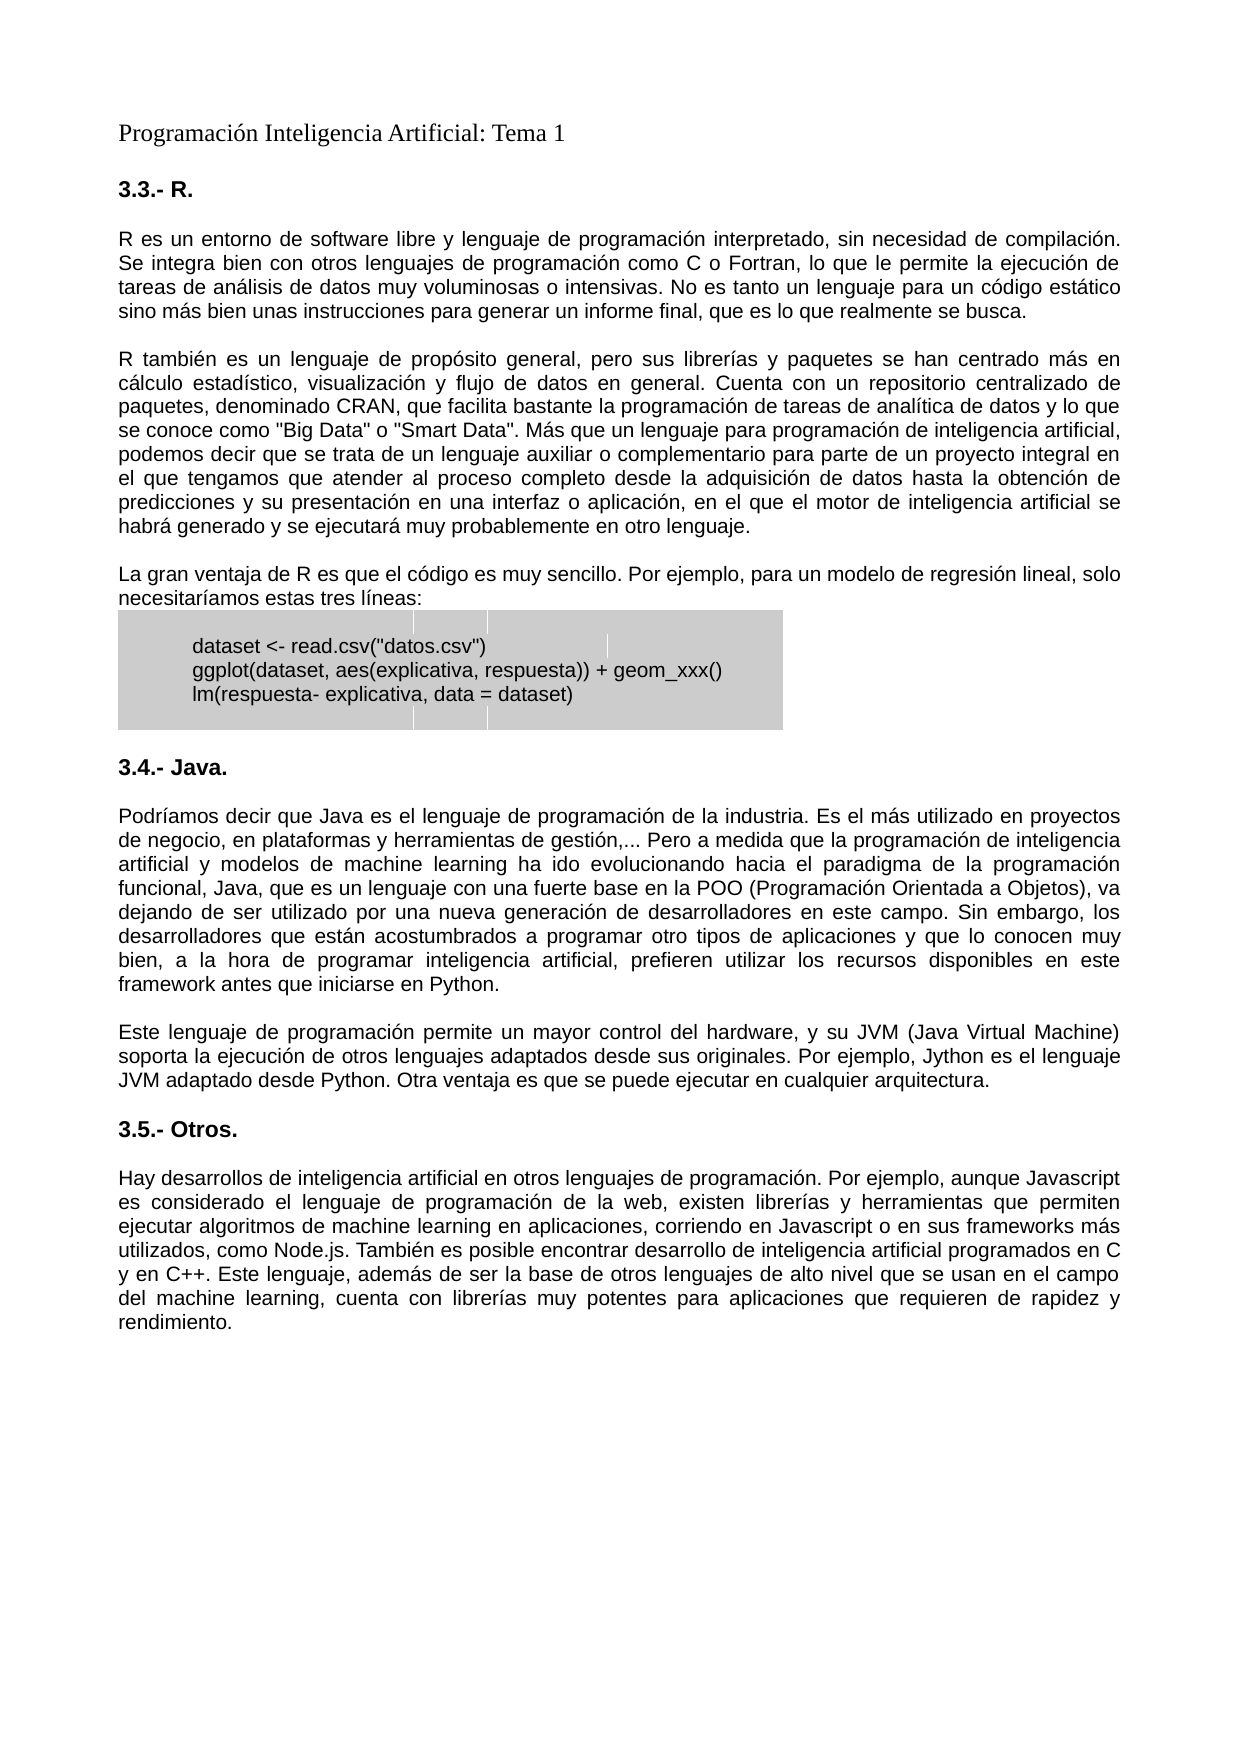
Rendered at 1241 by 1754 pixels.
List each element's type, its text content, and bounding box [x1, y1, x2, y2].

text 3.3.- R. [118, 176, 1122, 203]
text R es un entorno de software libre y lenguaje de programación interpretado, sin necesidad de compilación. Se integra bien con otros lenguajes de programación como C o Fortran, lo que le permite la ejecución de tareas de análisis de datos muy voluminosas o intensivas. No es tanto un lenguaje para un código estático sino más bien unas instrucciones para generar un informe final, que es lo que realmente se busca. [118, 227, 1122, 322]
text 3.4.- Java. [118, 754, 1122, 780]
text Podríamos decir que Java es el lenguaje de programación de la industria. Es el más utilizado en proyectos de negocio, en plataformas y herramientas de gestión,... Pero a medida que la programación de inteligencia artificial y modelos de machine learning ha ido evolucionando hacia el paradigma de la programación funcional, Java, que es un lenguaje con una fuerte base en la POO (Programación Orientada a Objetos), va dejando de ser utilizado por una nueva generación de desarrolladores en este campo. Sin embargo, los desarrolladores que están acostumbrados a programar otro tipos de aplicaciones y que lo conocen muy bien, a la hora de programar inteligencia artificial, prefieren utilizar los recursos disponibles en este framework antes que iniciarse en Python. [118, 804, 1122, 996]
text Este lenguaje de programación permite un mayor control del hardware, y su JVM (Java Virtual Machine) soporta la ejecución de otros lenguajes adaptados desde sus originales. Por ejemplo, Jython es el lenguaje JVM adaptado desde Python. Otra ventaja es que se puede ejecutar en cualquier arquitectura. [118, 1020, 1122, 1092]
text lm(respuesta- explicativa, data = dataset) [118, 682, 1122, 706]
text dataset <- read.csv("datos.csv") [118, 634, 1122, 658]
text Hay desarrollos de inteligencia artificial en otros lenguajes de programación. Por ejemplo, aunque Javascript es considerado el lenguaje de programación de la web, existen librerías y herramientas que permiten ejecutar algoritmos de machine learning en aplicaciones, corriendo en Javascript o en sus frameworks más utilizados, como Node.js. También es posible encontrar desarrollo de inteligencia artificial programados en C y en C++. Este lenguaje, además de ser la base de otros lenguajes de alto nivel que se usan en el campo del machine learning, cuenta con librerías muy potentes para aplicaciones que requieren de rapidez y rendimiento. [118, 1166, 1122, 1333]
text R también es un lenguaje de propósito general, pero sus librerías y paquetes se han centrado más en cálculo estadístico, visualización y flujo de datos en general. Cuenta con un repositorio centralizado de paquetes, denominado CRAN, que facilita bastante la programación de tareas de analítica de datos y lo que se conoce como "Big Data" o "Smart Data". Más que un lenguaje para programación de inteligencia artificial, podemos decir que se trata de un lenguaje auxiliar o complementario para parte de un proyecto integral en el que tengamos que atender al proceso completo desde la adquisición de datos hasta la obtención de predicciones y su presentación en una interfaz o aplicación, en el que el motor de inteligencia artificial se habrá generado y se ejecutará muy probablemente en otro lenguaje. [118, 346, 1122, 538]
text 3.5.- Otros. [118, 1116, 1122, 1142]
text ggplot(dataset, aes(explicativa, respuesta)) + geom_xxx() [118, 658, 1122, 682]
text La gran ventaja de R es que el código es muy sencillo. Por ejemplo, para un modelo de regresión lineal, solo necesitaríamos estas tres líneas: [118, 562, 1122, 610]
